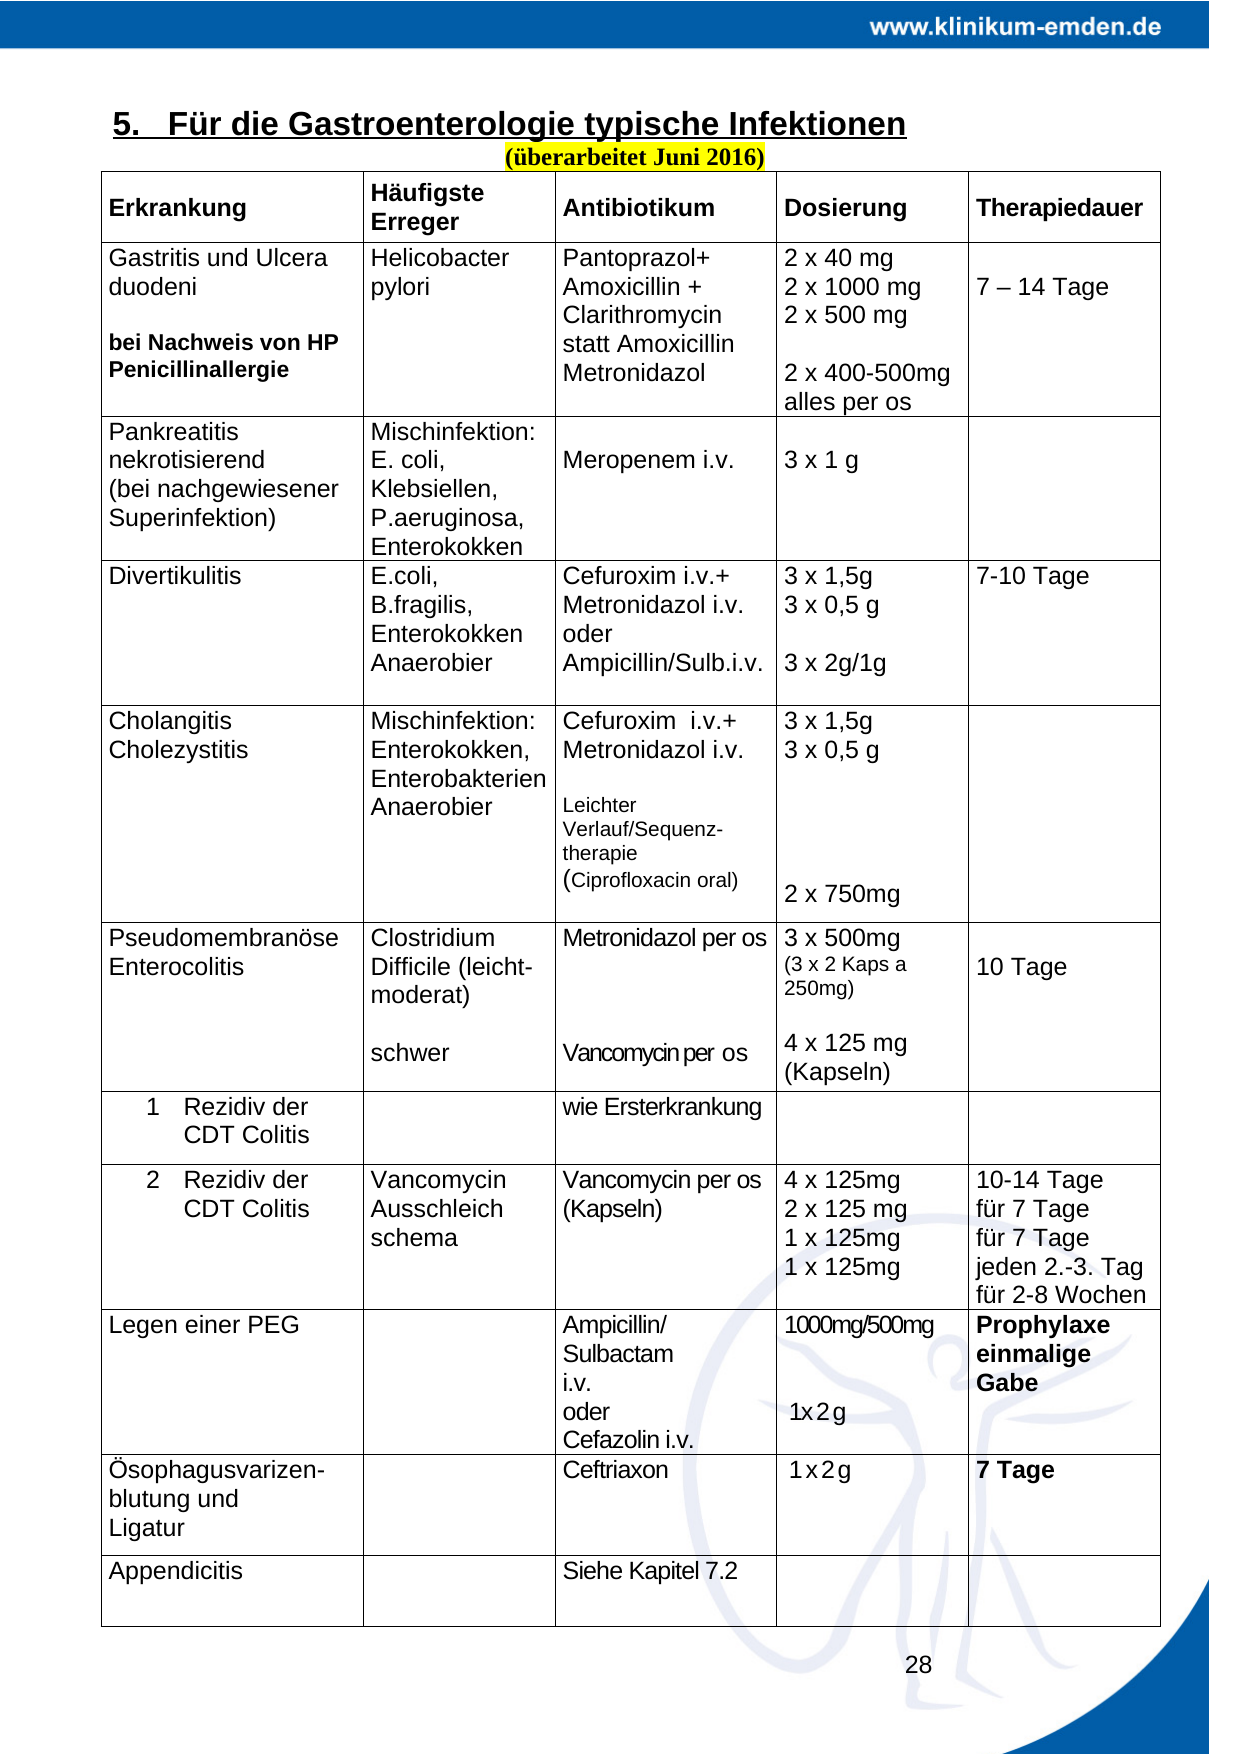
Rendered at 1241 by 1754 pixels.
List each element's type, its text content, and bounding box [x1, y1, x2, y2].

table_header Antibiotikum [556, 172, 776, 242]
table_cell 2 x 40 mg 2 x 1000 mg 2 x 500 mg 2 x 400-500mg alles per os [777, 243, 968, 416]
table_cell [969, 706, 1160, 922]
table_cell Divertikulitis [102, 561, 363, 705]
table_cell [777, 1556, 968, 1626]
table_cell [777, 1092, 968, 1164]
table_cell E.coli, B.fragilis, Enterokokken Anaerobier [364, 561, 555, 705]
table_cell Ceftriaxon [556, 1455, 776, 1554]
table_cell 10-14 Tage für 7 Tage für 7 Tage jeden 2.-3. Tag für 2-8 Wochen [969, 1165, 1160, 1309]
table_cell 3 x 1,5g 3 x 0,5 g 2 x 750mg [777, 706, 968, 922]
table_cell Vancomycin per os (Kapseln) [556, 1165, 776, 1309]
table_cell Rezidiv der CDT Colitis [102, 1165, 363, 1309]
table_cell [969, 1092, 1160, 1164]
table_header Häufigste Erreger [364, 172, 555, 242]
text (überarbeitet Juni 2016) [112, 142, 1157, 171]
table_cell Legen einer PEG [102, 1310, 363, 1454]
table_cell Pankreatitis nekrotisierend (bei nachgewiesener Superinfektion) [102, 417, 363, 560]
table_cell 1 x 2 g [777, 1455, 968, 1554]
table_cell Pseudomembranöse Enterocolitis [102, 923, 363, 1091]
table_cell 4 x 125mg 2 x 125 mg 1 x 125mg 1 x 125mg [777, 1165, 968, 1309]
table_cell Cholangitis Cholezystitis [102, 706, 363, 922]
table_header Erkrankung [102, 172, 363, 242]
table_cell [969, 417, 1160, 560]
table_cell Metronidazol per os Vancomycin per os [556, 923, 776, 1091]
picture [0, 1, 1209, 1754]
table_cell [364, 1310, 555, 1454]
table_cell Cefuroxim i.v.+ Metronidazol i.v. Leichter Verlauf/Sequenz-therapie (Ciprofloxacin oral) [556, 706, 776, 922]
table_header Therapiedauer [969, 172, 1160, 242]
table_cell 7 Tage [969, 1455, 1160, 1554]
table_cell [364, 1092, 555, 1164]
table_cell Pantoprazol+ Amoxicillin + Clarithromycin statt Amoxicillin Metronidazol [556, 243, 776, 416]
table_cell Rezidiv der CDT Colitis [102, 1092, 363, 1164]
table_cell Siehe Kapitel 7.2 [556, 1556, 776, 1626]
table_cell Prophylaxe einmalige Gabe [969, 1310, 1160, 1454]
table_cell Helicobacter pylori [364, 243, 555, 416]
table_cell 7-10 Tage [969, 561, 1160, 705]
table_cell [364, 1455, 555, 1554]
table_cell Cefuroxim i.v.+ Metronidazol i.v. oder Ampicillin/Sulb.i.v. [556, 561, 776, 705]
table_cell Vancomycin Ausschleich schema [364, 1165, 555, 1309]
table_cell 3 x 1 g [777, 417, 968, 560]
text 5. Für die Gastroenterologie typische Infektionen [112, 104, 1157, 142]
table_header Dosierung [777, 172, 968, 242]
table_cell Ampicillin/Sulbactam i.v. oder Cefazolin i.v. [556, 1310, 776, 1454]
table_cell [969, 1556, 1160, 1626]
table_cell Meropenem i.v. [556, 417, 776, 560]
table_cell 1000mg/500mg 1x 2 g [777, 1310, 968, 1454]
table_cell wie Ersterkrankung [556, 1092, 776, 1164]
table_cell 3 x 1,5g 3 x 0,5 g 3 x 2g/1g [777, 561, 968, 705]
table_cell 10 Tage [969, 923, 1160, 1091]
table_cell Gastritis und Ulcera duodeni bei Nachweis von HP Penicillinallergie [102, 243, 363, 416]
table_cell Ösophagusvarizen-blutung und Ligatur [102, 1455, 363, 1554]
table_cell Mischinfektion: E. coli, Klebsiellen, P.aeruginosa, Enterokokken [364, 417, 555, 560]
table_cell Mischinfektion: Enterokokken, Enterobakterien Anaerobier [364, 706, 555, 922]
table_cell 7 – 14 Tage [969, 243, 1160, 416]
table_cell Clostridium Difficile (leicht-moderat) schwer [364, 923, 555, 1091]
table_cell Appendicitis [102, 1556, 363, 1626]
table_cell [364, 1556, 555, 1626]
table_cell 3 x 500mg (3 x 2 Kaps a 250mg) 4 x 125 mg (Kapseln) [777, 923, 968, 1091]
